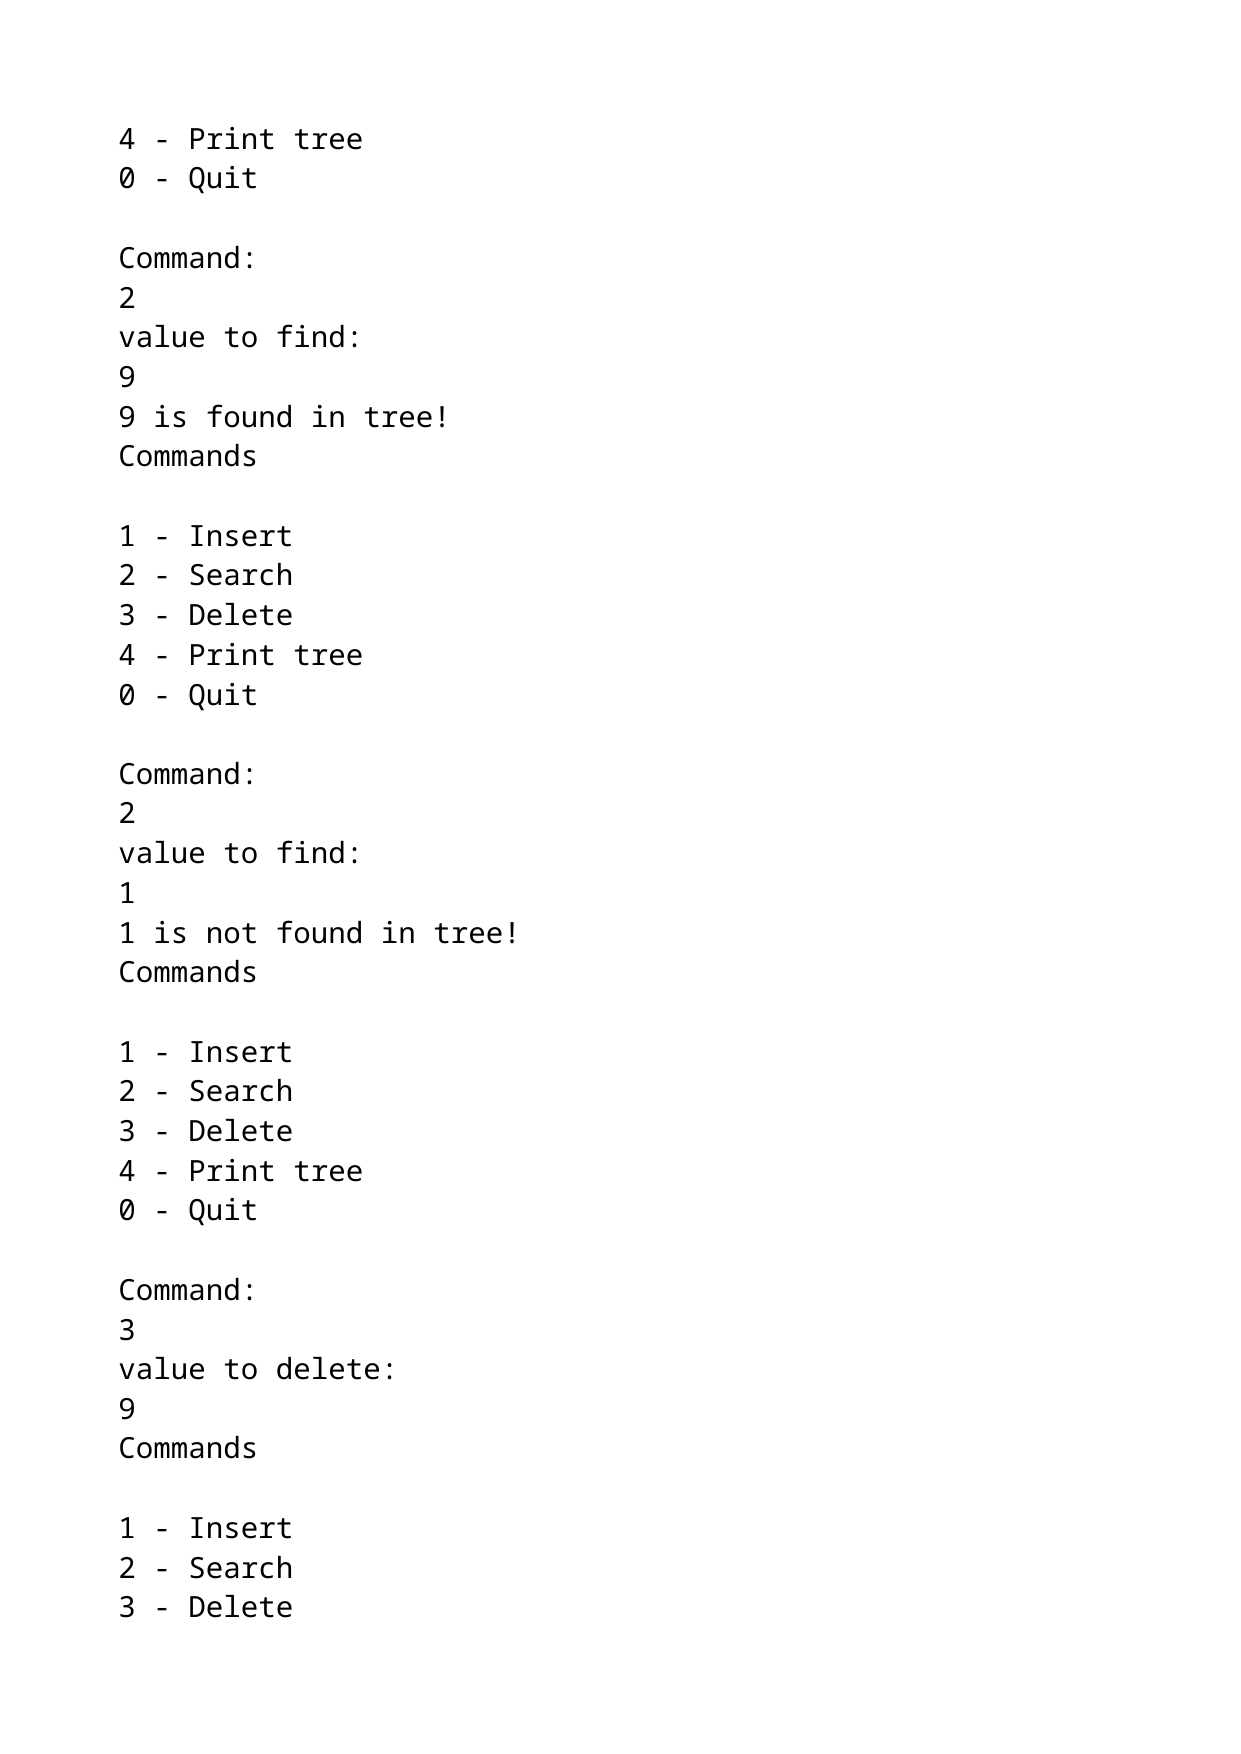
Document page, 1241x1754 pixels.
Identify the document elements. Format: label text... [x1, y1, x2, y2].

text 4 - Print tree 0 - Quit Command: 2 value to find: 9 9 is found in tree! Commands 1 - Insert 2 - Search 3 - Delete 4 - Print tree 0 - Quit Command: 2 value to find: 1 1 is not found in tree! Commands 1 - Insert 2 - Search 3 - Delete 4 - Print tree 0 - Quit Command: 3 value to delete: 9 Commands 1 - Insert 2 - Search 3 - Delete [118, 118, 1122, 1626]
